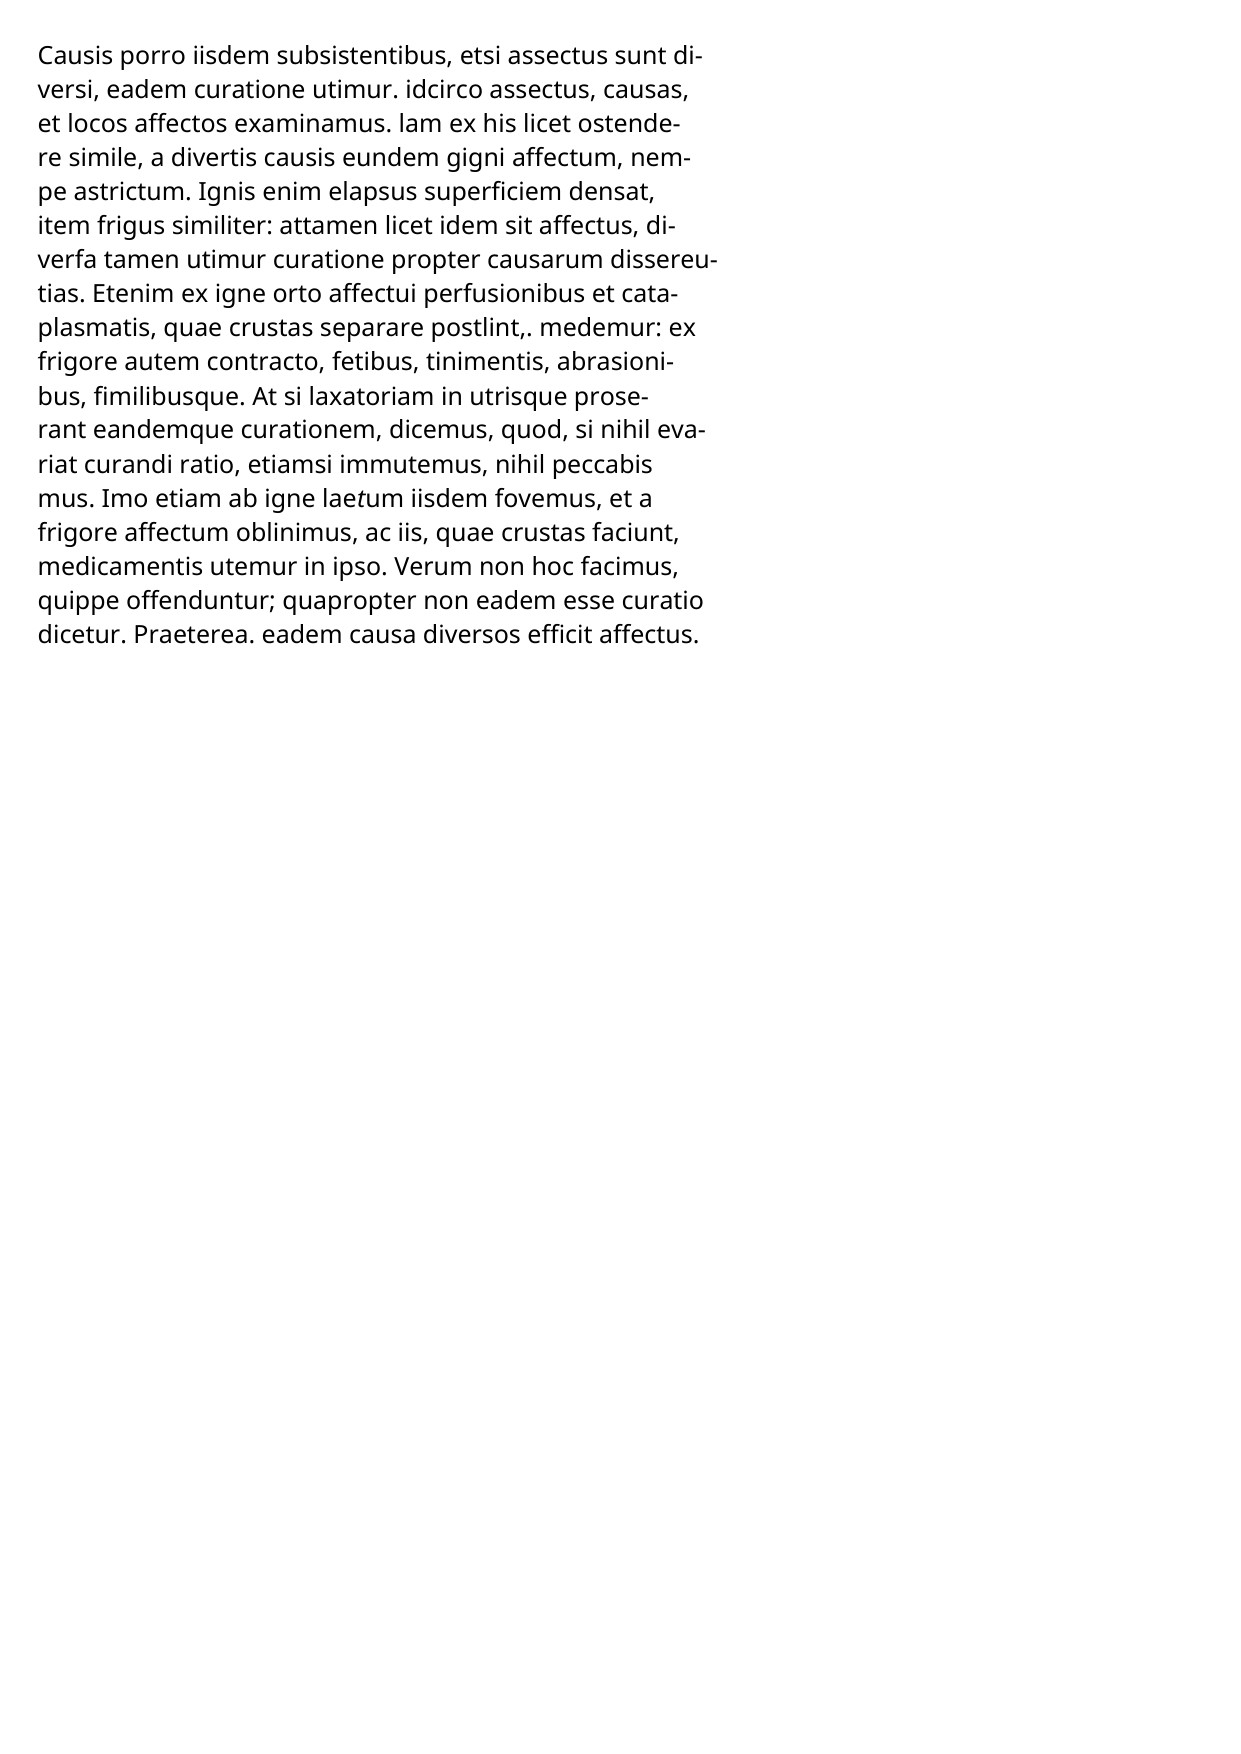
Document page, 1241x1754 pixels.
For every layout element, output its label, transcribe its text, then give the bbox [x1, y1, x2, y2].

text Causis porro iisdem subsistentibus, etsi assectus sunt di- versi, eadem curatione utimur. idcirco assectus, causas, et locos affectos examinamus. lam ex his licet ostende- re simile, a divertis causis eundem gigni affectum, nem- pe astrictum. Ignis enim elapsus superficiem densat, item frigus similiter: attamen licet idem sit affectus, di- verfa tamen utimur curatione propter causarum dissereu- tias. Etenim ex igne orto affectui perfusionibus et cata- plasmatis, quae crustas separare postlint,. medemur: ex frigore autem contracto, fetibus, tinimentis, abrasioni- bus, fimilibusque. At si laxatoriam in utrisque prose- rant eandemque curationem, dicemus, quod, si nihil eva- riat curandi ratio, etiamsi immutemus, nihil peccabis mus. Imo etiam ab igne laetum iisdem fovemus, et a frigore affectum oblinimus, ac iis, quae crustas faciunt, medicamentis utemur in ipso. Verum non hoc facimus, quippe offenduntur; quapropter non eadem esse curatio dicetur. Praeterea. eadem causa diversos efficit affectus. [37, 37, 1203, 651]
